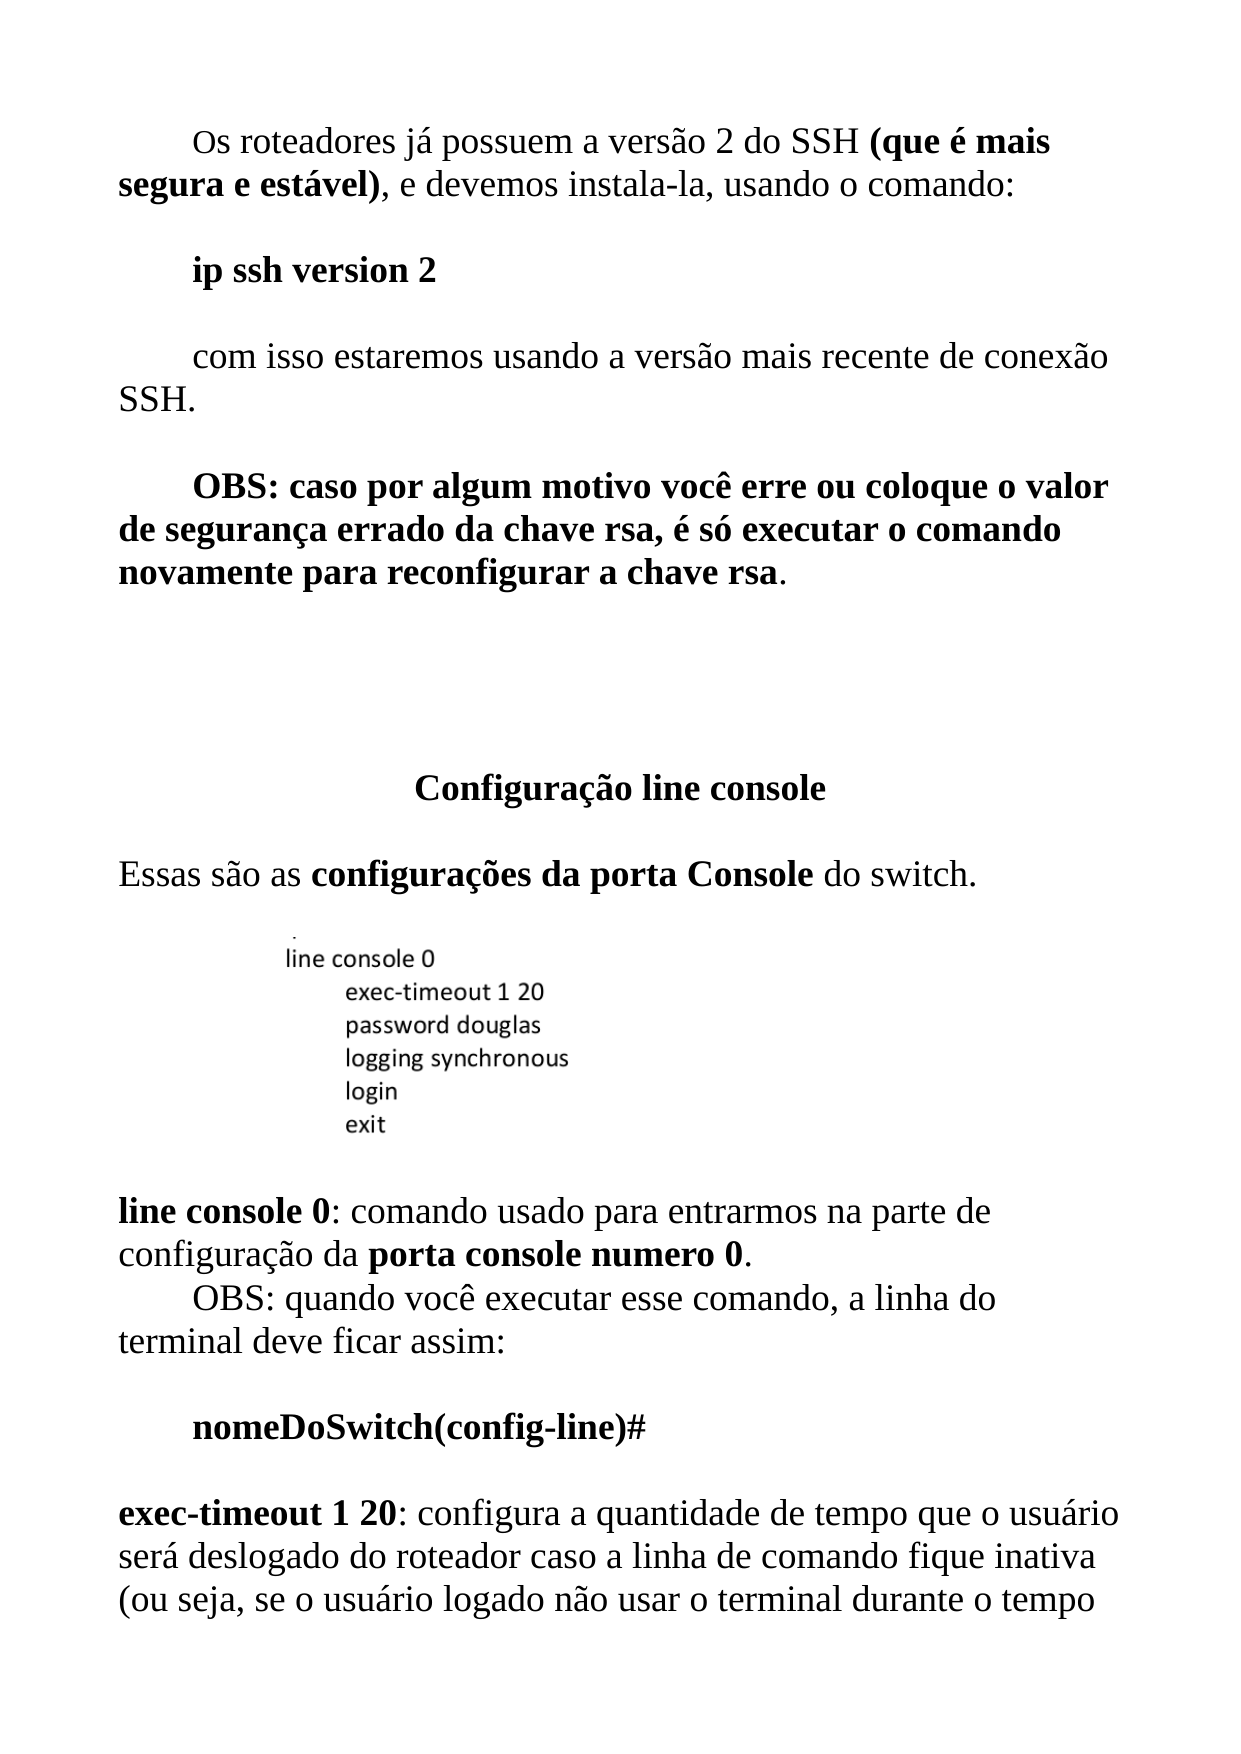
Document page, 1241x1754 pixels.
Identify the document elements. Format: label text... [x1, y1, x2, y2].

text Os roteadores já possuem a versão 2 do SSH (que é mais segura e estável), e devemos instala-la, usando o comando: [118, 118, 1122, 204]
text nomeDoSwitch(config-line)# [118, 1404, 1122, 1447]
text OBS: caso por algum motivo você erre ou coloque o valor de segurança errado da chave rsa, é só executar o comando novamente para reconfigurar a chave rsa. [118, 463, 1122, 592]
text com isso estaremos usando a versão mais recente de conexão SSH. [118, 334, 1122, 420]
text line console 0: comando usado para entrarmos na parte de configuração da porta console numero 0. [118, 1189, 1122, 1275]
text Essas são as configurações da porta Console do switch. [118, 851, 1122, 894]
text ip ssh version 2 [118, 247, 1122, 291]
text OBS: quando você executar esse comando, a linha do terminal deve ficar assim: [118, 1275, 1122, 1361]
text exec-timeout 1 20: configura a quantidade de tempo que o usuário será deslogado do roteador caso a linha de comando fique inativa (ou seja, se o usuário logado não usar o terminal durante o tempo [118, 1491, 1122, 1620]
picture [118, 937, 1123, 1146]
text Configuração line console [118, 765, 1122, 808]
